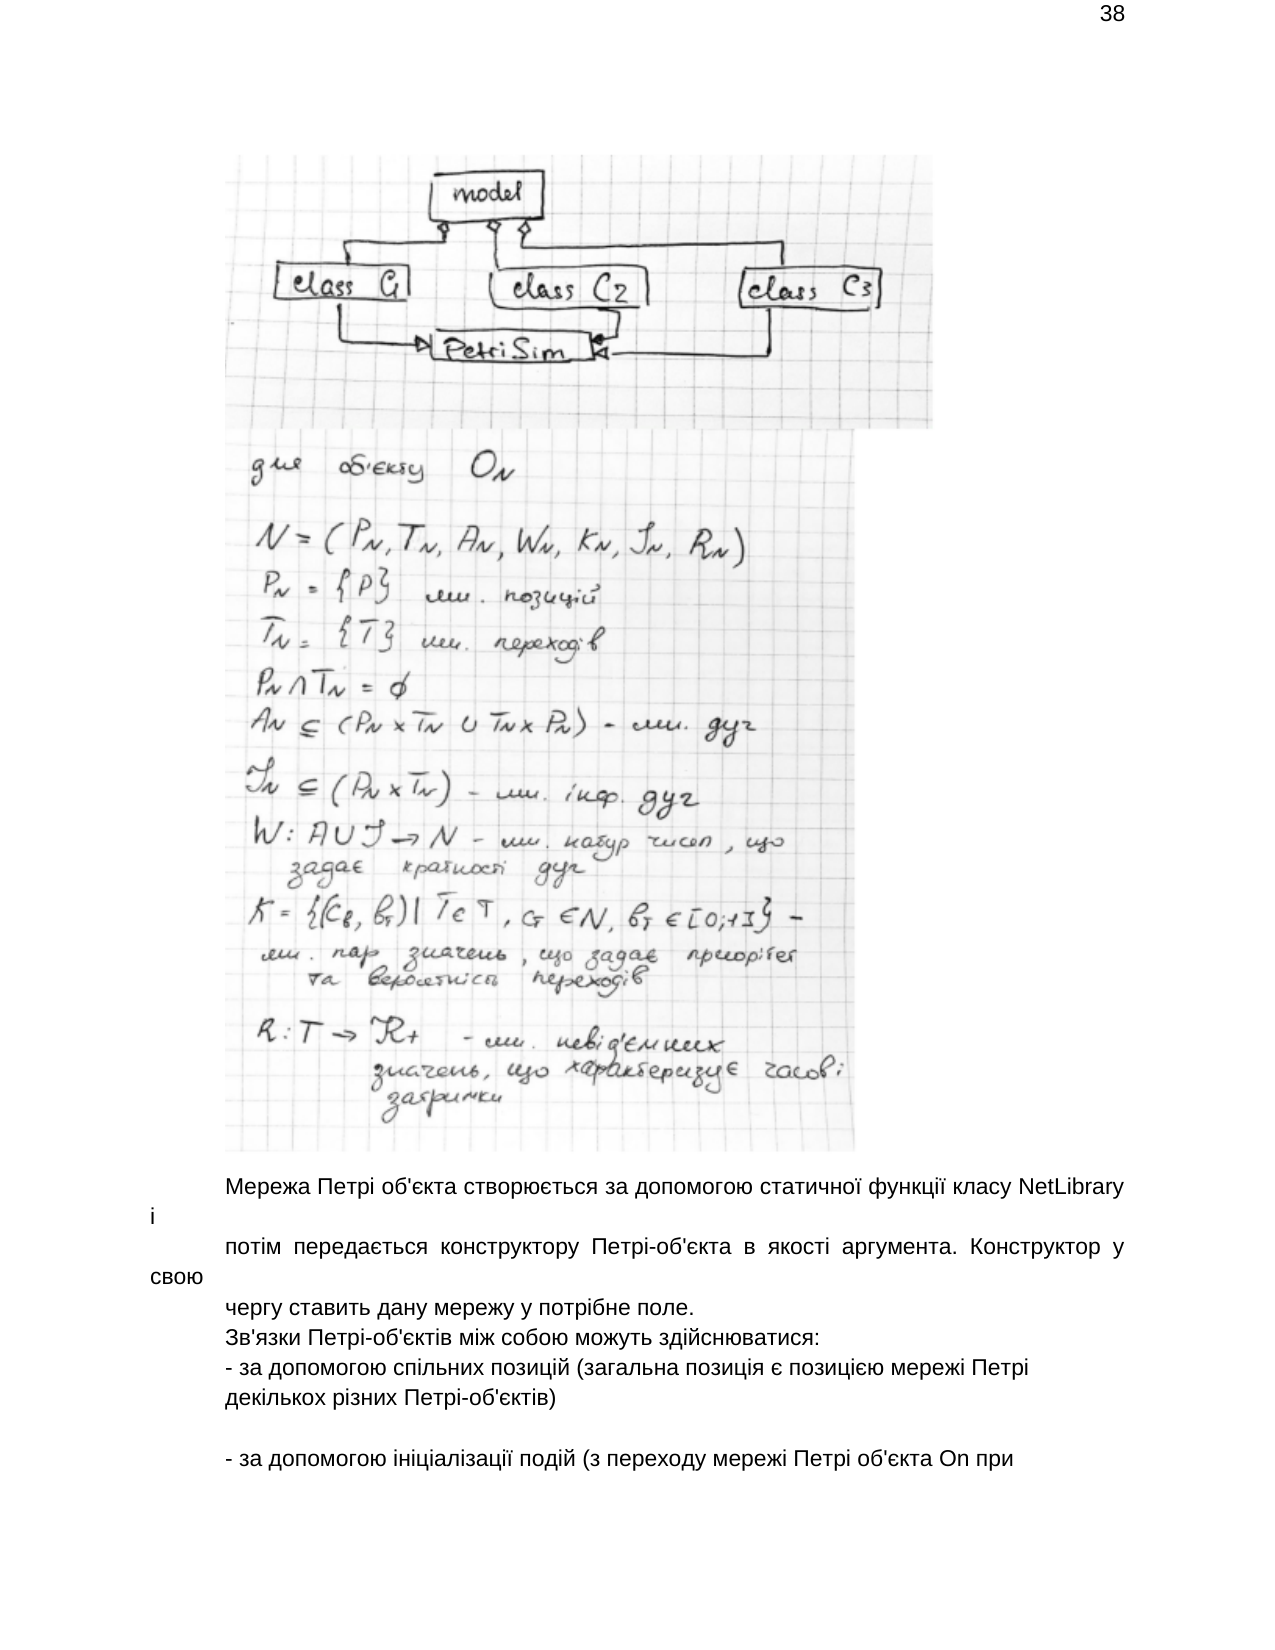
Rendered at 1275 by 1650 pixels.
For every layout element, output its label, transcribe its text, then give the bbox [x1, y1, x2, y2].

text Мережа Петрі об'єкта створюється за допомогою статичної функції класу NetLibrary і [150, 1173, 1125, 1229]
text потім передається конструктору Петрі-об'єкта в якості аргумента. Конструктор у свою [150, 1233, 1125, 1289]
text - за допомогою спільних позицій (загальна позиція є позицією мережі Петрі [150, 1354, 1125, 1380]
text Зв'язки Петрі-об'єктів між собою можуть здійснюватися: [150, 1324, 1125, 1350]
text чергу ставить дану мережу у потрібне поле. [150, 1293, 1125, 1320]
text - за допомогою ініціалізації подій (з переходу мережі Петрі об'єкта On при [150, 1444, 1125, 1471]
picture [225, 150, 947, 1169]
text декількох різних Петрі-об'єктів) [150, 1384, 1125, 1410]
